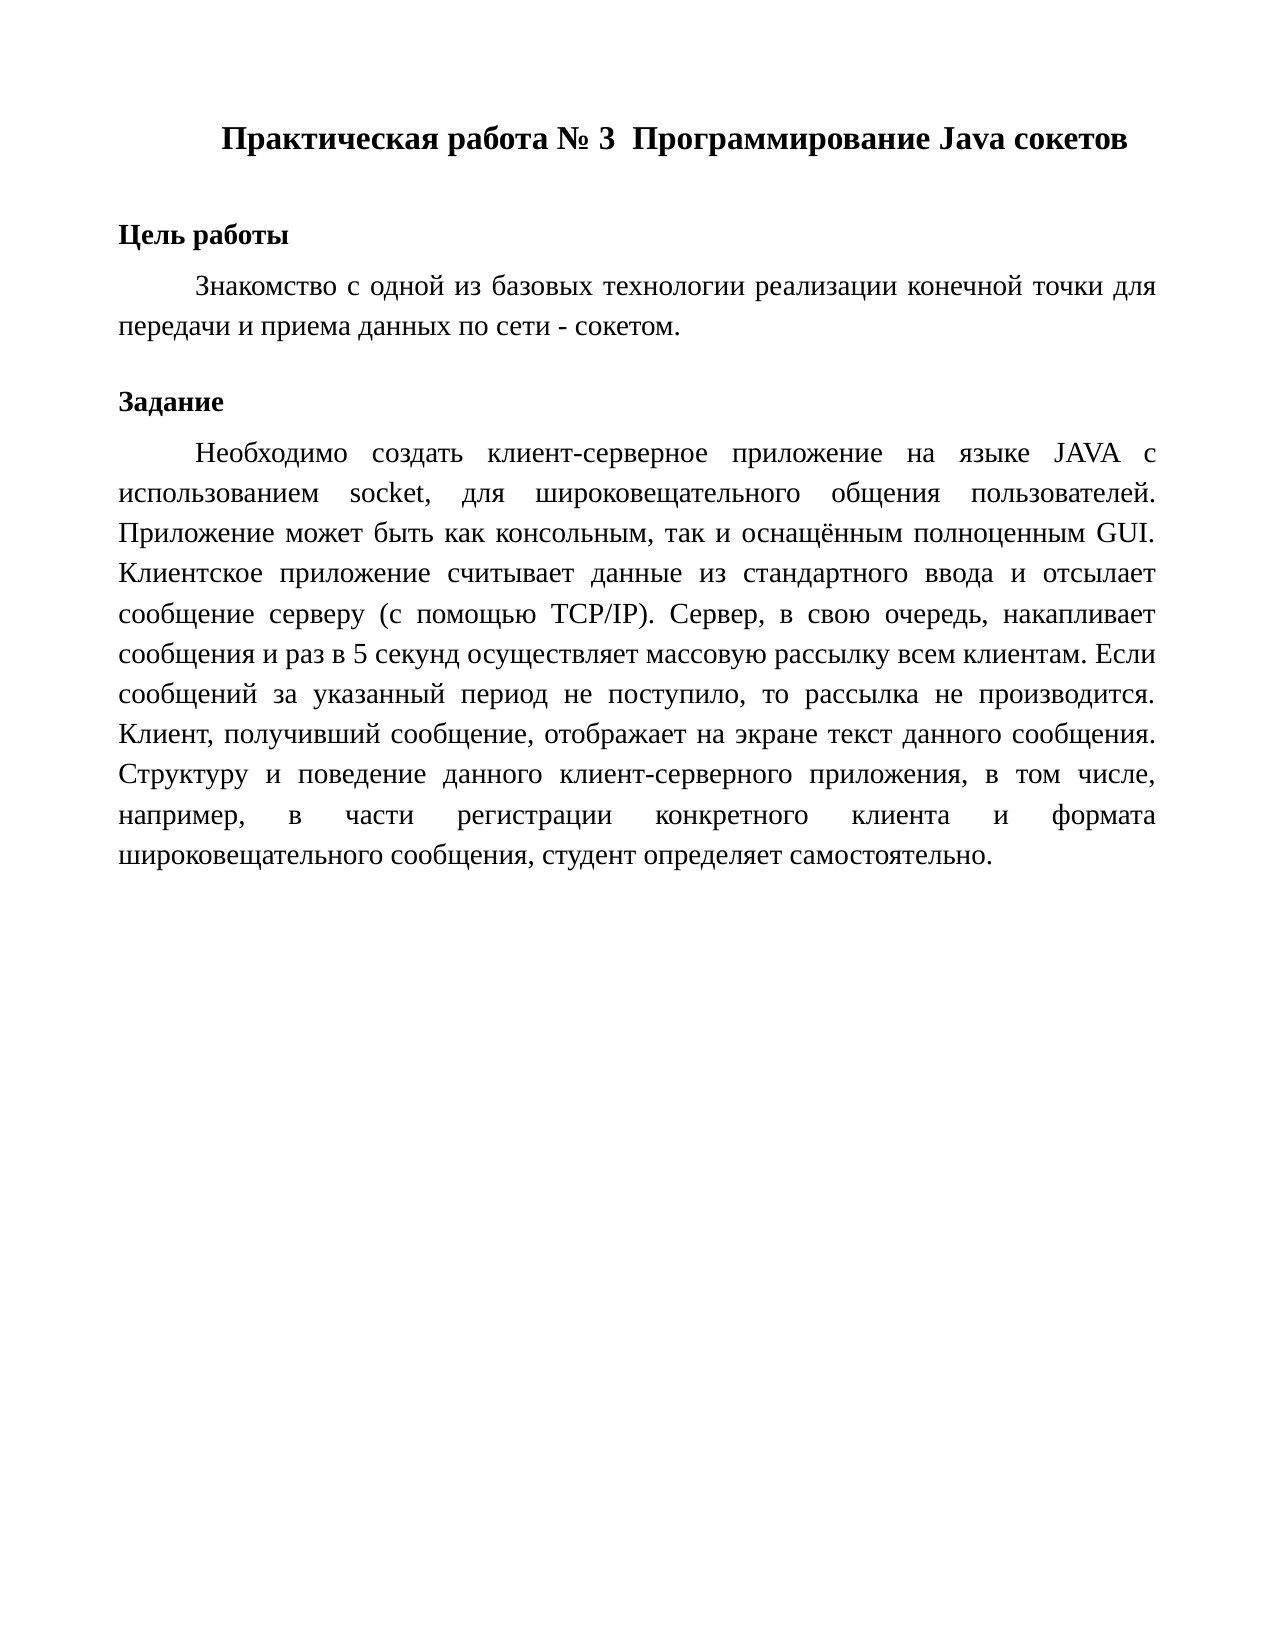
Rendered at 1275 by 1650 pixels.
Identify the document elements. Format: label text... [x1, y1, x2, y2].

text Необходимо создать клиент-серверное приложение на языке JAVA с использованием socket, для широковещательного общения пользователей. Приложение может быть как консольным, так и оснащённым полноценным GUI. Клиентское приложение считывает данные из стандартного ввода и отсылает сообщение серверу (с помощью TCP/IP). Сервер, в свою очередь, накапливает сообщения и раз в 5 секунд осуществляет массовую рассылку всем клиентам. Если сообщений за указанный период не поступило, то рассылка не производится. Клиент, получивший сообщение, отображает на экране текст данного сообщения. Структуру и поведение данного клиент-серверного приложения, в том числе, например, в части регистрации конкретного клиента и формата широковещательного сообщения, студент определяет самостоятельно. [118, 435, 1157, 871]
subtitle Задание [118, 384, 1157, 417]
subtitle Практическая работа № 3 Программирование Java сокетов [118, 118, 1157, 156]
subtitle Цель работы [118, 217, 1157, 251]
text Знакомство с одной из базовых технологии реализации конечной точки для передачи и приема данных по сети - сокетом. [118, 268, 1157, 342]
